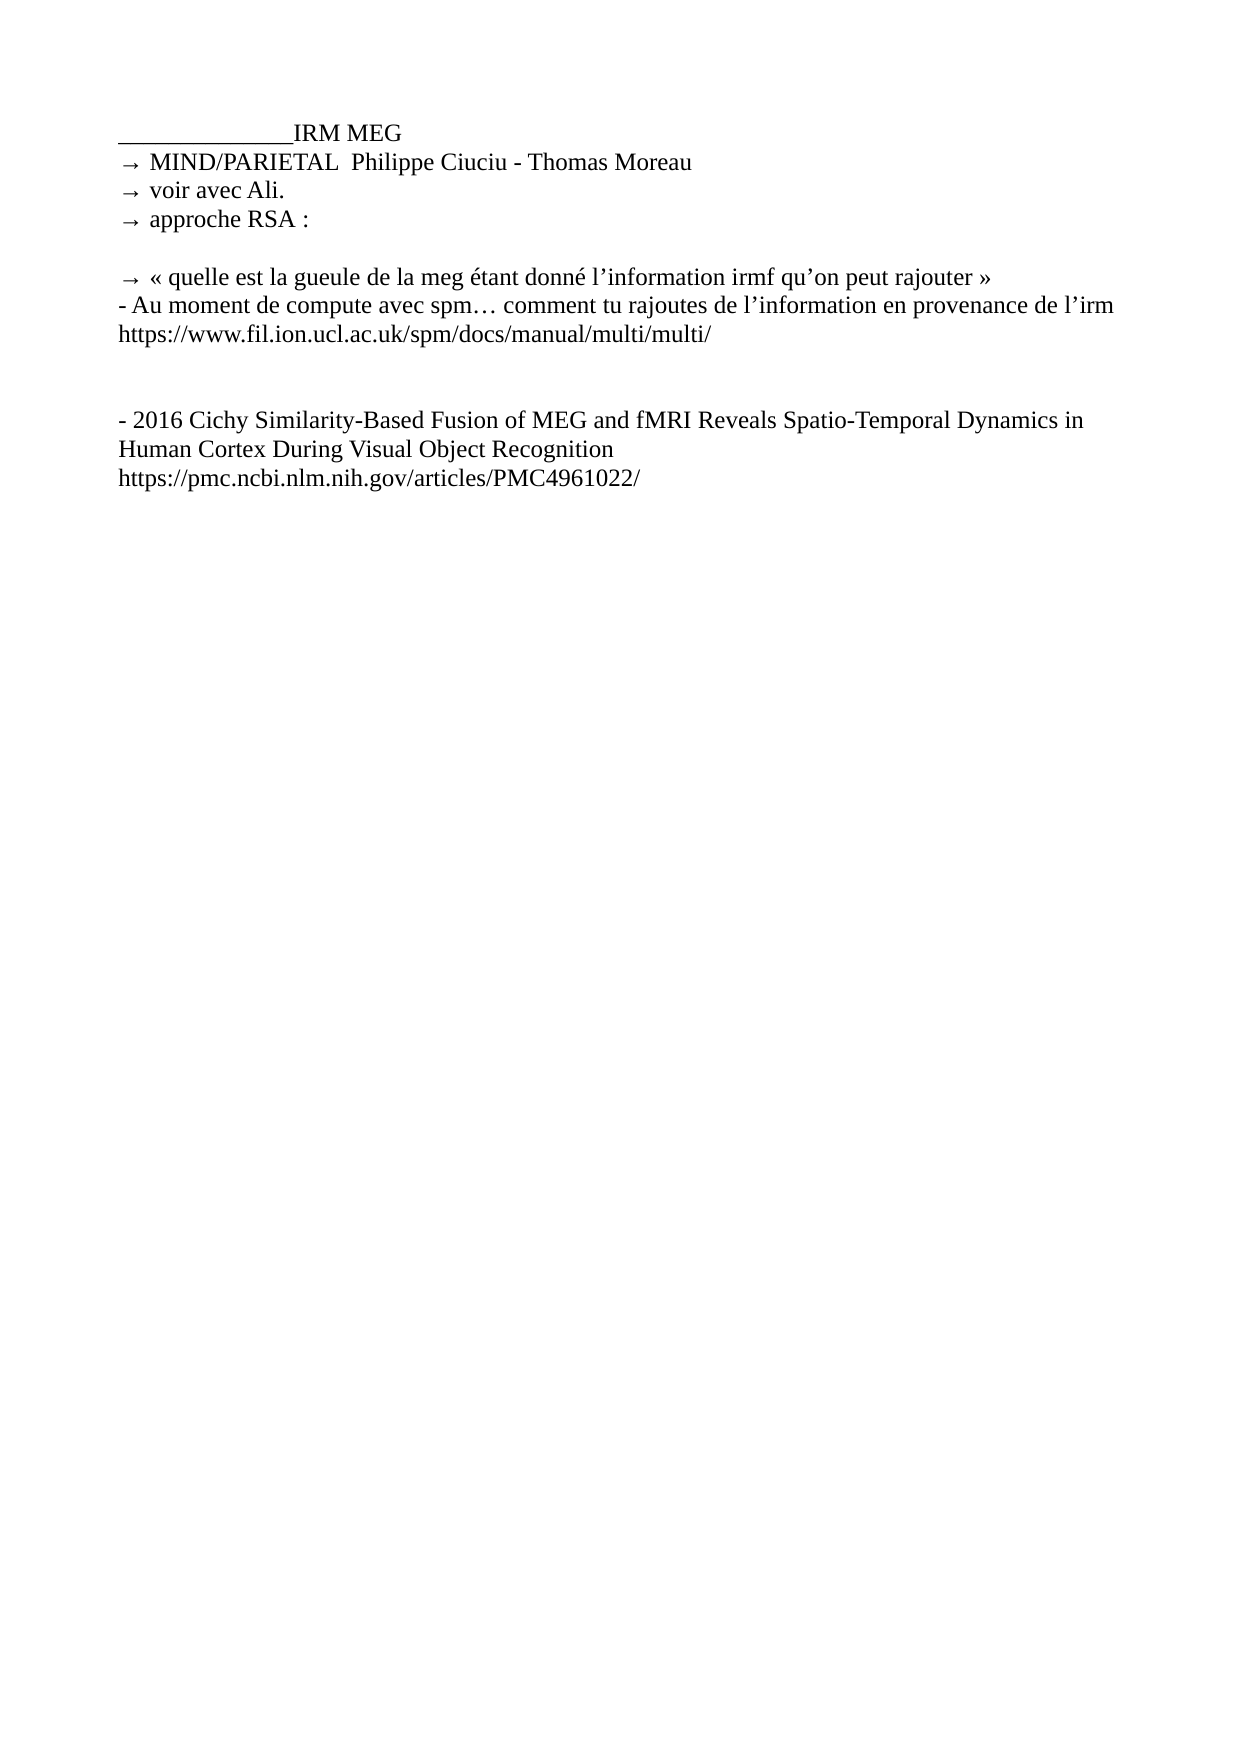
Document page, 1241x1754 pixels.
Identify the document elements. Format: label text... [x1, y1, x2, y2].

text https://www.fil.ion.ucl.ac.uk/spm/docs/manual/multi/multi/ [118, 319, 1122, 348]
text → approche RSA : [118, 204, 1122, 233]
text ______________IRM MEG [118, 118, 1122, 147]
text - Au moment de compute avec spm… comment tu rajoutes de l’information en provenance de l’irm [118, 291, 1122, 319]
text https://pmc.ncbi.nlm.nih.gov/articles/PMC4961022/ [118, 463, 1122, 492]
text → voir avec Ali. [118, 176, 1122, 204]
text → « quelle est la gueule de la meg étant donné l’information irmf qu’on peut rajouter » [118, 262, 1122, 291]
text → MIND/PARIETAL Philippe Ciuciu - Thomas Moreau [118, 147, 1122, 176]
text - 2016 Cichy Similarity-Based Fusion of MEG and fMRI Reveals Spatio-Temporal Dynamics in Human Cortex During Visual Object Recognition [118, 406, 1122, 463]
